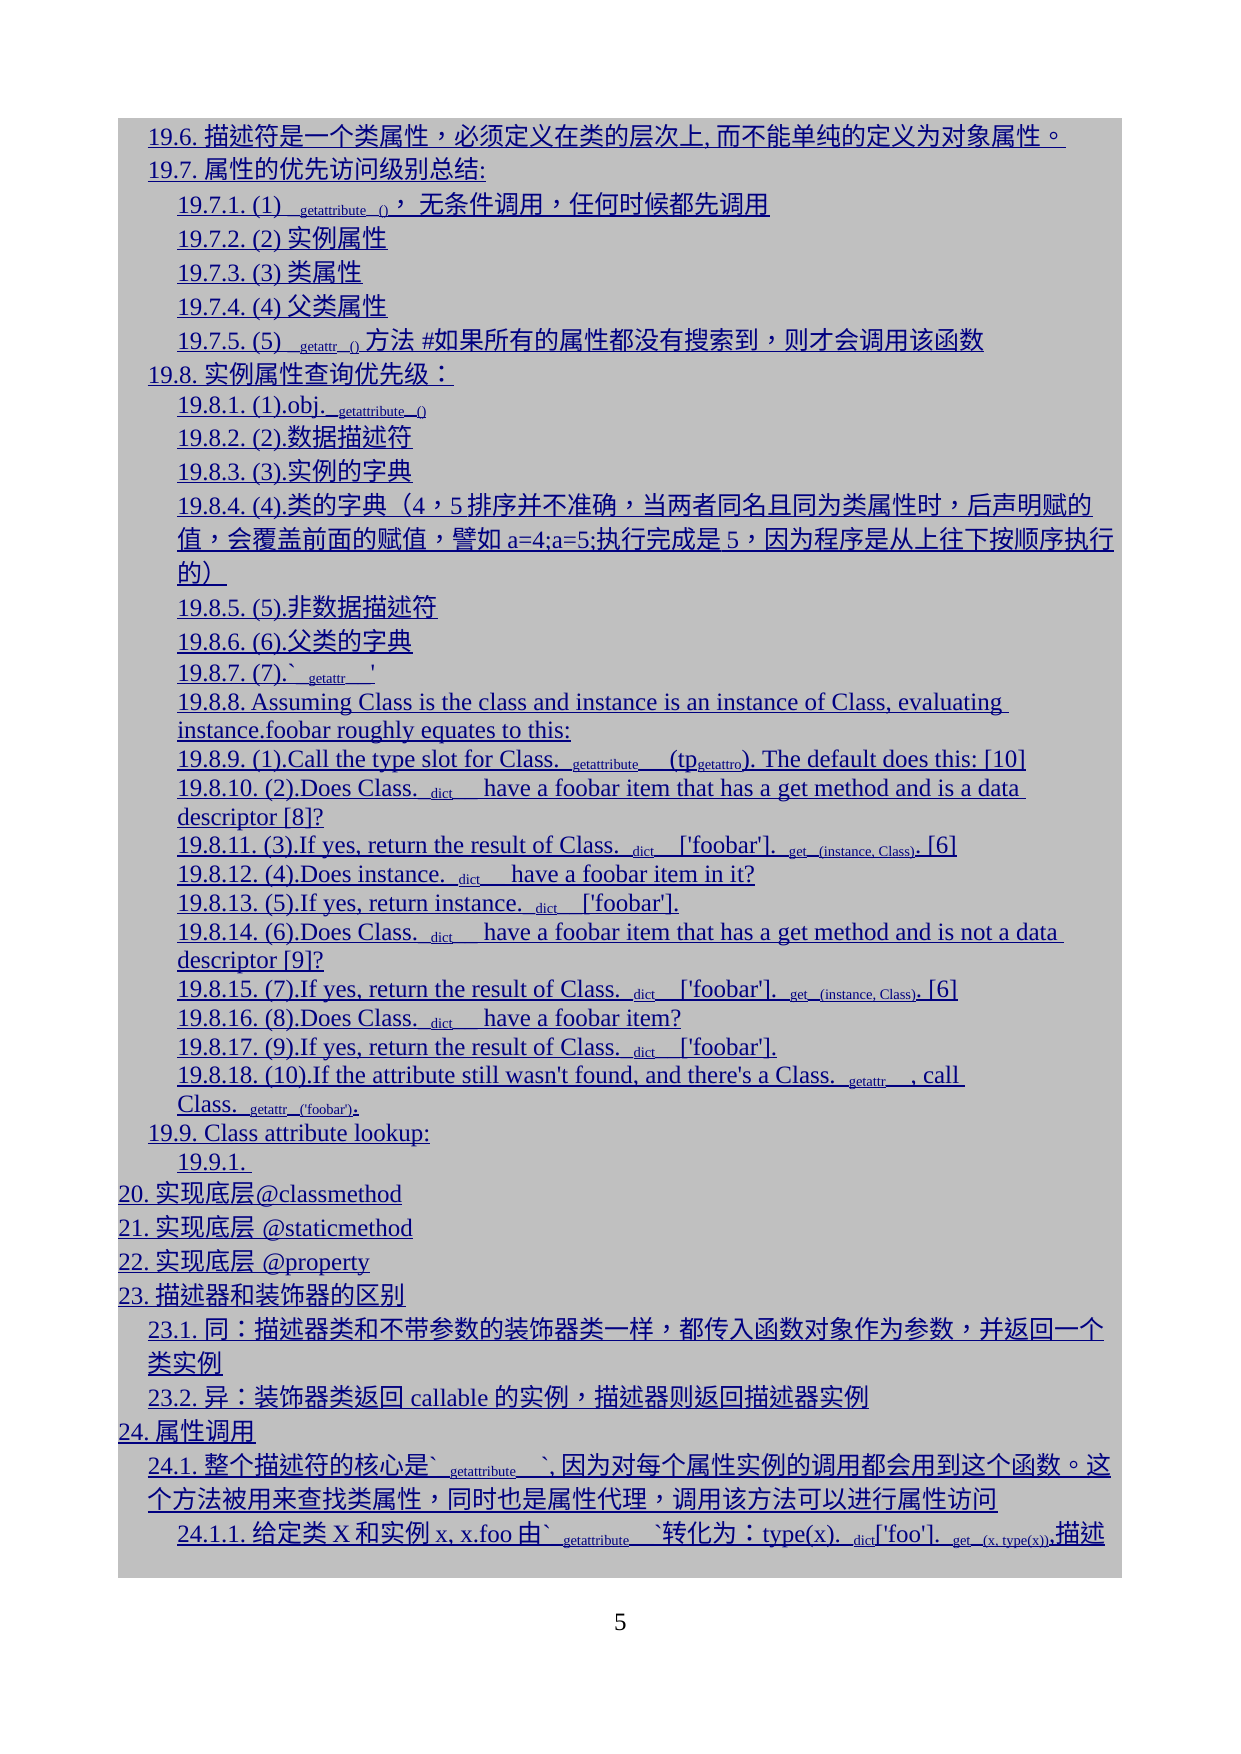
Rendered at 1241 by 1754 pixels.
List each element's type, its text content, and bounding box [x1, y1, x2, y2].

text 19.8.9. (1).Call the type slot for Class._getattribute__ (tpgetattro). The default does this: [10] [177, 744, 1122, 773]
text 19.8.7. (7).`_getattr__' [177, 658, 1122, 687]
text 23.2. 异：装饰器类返回 callable 的实例，描述器则返回描述器实例 [148, 1380, 1122, 1414]
text 21. 实现底层 @staticmethod [118, 1209, 1122, 1243]
text 19.8.15. (7).If yes, return the result of Class._dict__['foobar']._get_(instance, Class). [6] [177, 974, 1122, 1003]
text 24. 属性调用 [118, 1414, 1122, 1448]
text 19.8.11. (3).If yes, return the result of Class._dict__['foobar']._get_(instance, Class). [6] [177, 830, 1122, 859]
text 19.7. 属性的优先访问级别总结: [148, 152, 1122, 186]
text 23.1. 同：描述器类和不带参数的装饰器类一样，都传入函数对象作为参数，并返回一个类实例 [148, 1312, 1122, 1380]
text 19.8.1. (1).obj._getattribute_() [177, 391, 1122, 419]
text 19.8.16. (8).Does Class._dict__ have a foobar item? [177, 1003, 1122, 1032]
text 19.7.2. (2) 实例属性 [177, 220, 1122, 254]
text 19.8.12. (4).Does instance._dict__ have a foobar item in it? [177, 859, 1122, 888]
text 19.7.3. (3) 类属性 [177, 254, 1122, 288]
text 19.8. 实例属性查询优先级： [148, 357, 1122, 391]
text 24.1. 整个描述符的核心是`_getattribute__`, 因为对每个属性实例的调用都会用到这个函数。这个方法被用来查找类属性，同时也是属性代理，调用该方法可以进行属性访问 [148, 1448, 1122, 1516]
text 19.8.5. (5).非数据描述符 [177, 590, 1122, 624]
text 19.8.17. (9).If yes, return the result of Class._dict__['foobar']. [177, 1032, 1122, 1060]
text 19.9.1. [177, 1147, 1122, 1175]
text 23. 描述器和装饰器的区别 [118, 1277, 1122, 1312]
text 22. 实现底层 @property [118, 1243, 1122, 1277]
text 19.9. Class attribute lookup: [148, 1118, 1122, 1147]
text 19.8.18. (10).If the attribute still wasn't found, and there's a Class._getattr__, call Class._getattr_('foobar'). [177, 1060, 1122, 1118]
text 19.8.8. Assuming Class is the class and instance is an instance of Class, evaluating instance.foobar roughly equates to this: [177, 687, 1122, 744]
text 19.7.1. (1) _getattribute_()， 无条件调用，任何时候都先调用 [177, 186, 1122, 220]
text 19.8.2. (2).数据描述符 [177, 419, 1122, 453]
text 19.7.4. (4) 父类属性 [177, 288, 1122, 322]
text 19.8.10. (2).Does Class._dict__ have a foobar item that has a get method and is a data descriptor [8]? [177, 773, 1122, 830]
text 19.8.3. (3).实例的字典 [177, 453, 1122, 487]
text 19.8.13. (5).If yes, return instance._dict__['foobar']. [177, 888, 1122, 917]
text 19.6. 描述符是一个类属性，必须定义在类的层次上, 而不能单纯的定义为对象属性。 [148, 118, 1122, 152]
text 19.8.14. (6).Does Class._dict__ have a foobar item that has a get method and is not a data descriptor [9]? [177, 917, 1122, 974]
text 20. 实现底层@classmethod [118, 1175, 1122, 1209]
text 19.8.6. (6).父类的字典 [177, 624, 1122, 658]
text 19.7.5. (5) _getattr_() 方法 #如果所有的属性都没有搜索到，则才会调用该函数 [177, 322, 1122, 357]
text 19.8.4. (4).类的字典（4，5排序并不准确，当两者同名且同为类属性时，后声明赋的值，会覆盖前面的赋值，譬如a=4;a=5;执行完成是5，因为程序是从上往下按顺序执行的） [177, 487, 1122, 590]
text 24.1.1. 给定类X和实例x, x.foo由`_getattribute__`转化为：type(x)._dict['foo']._get_(x, type(x)),描述 [177, 1516, 1122, 1550]
